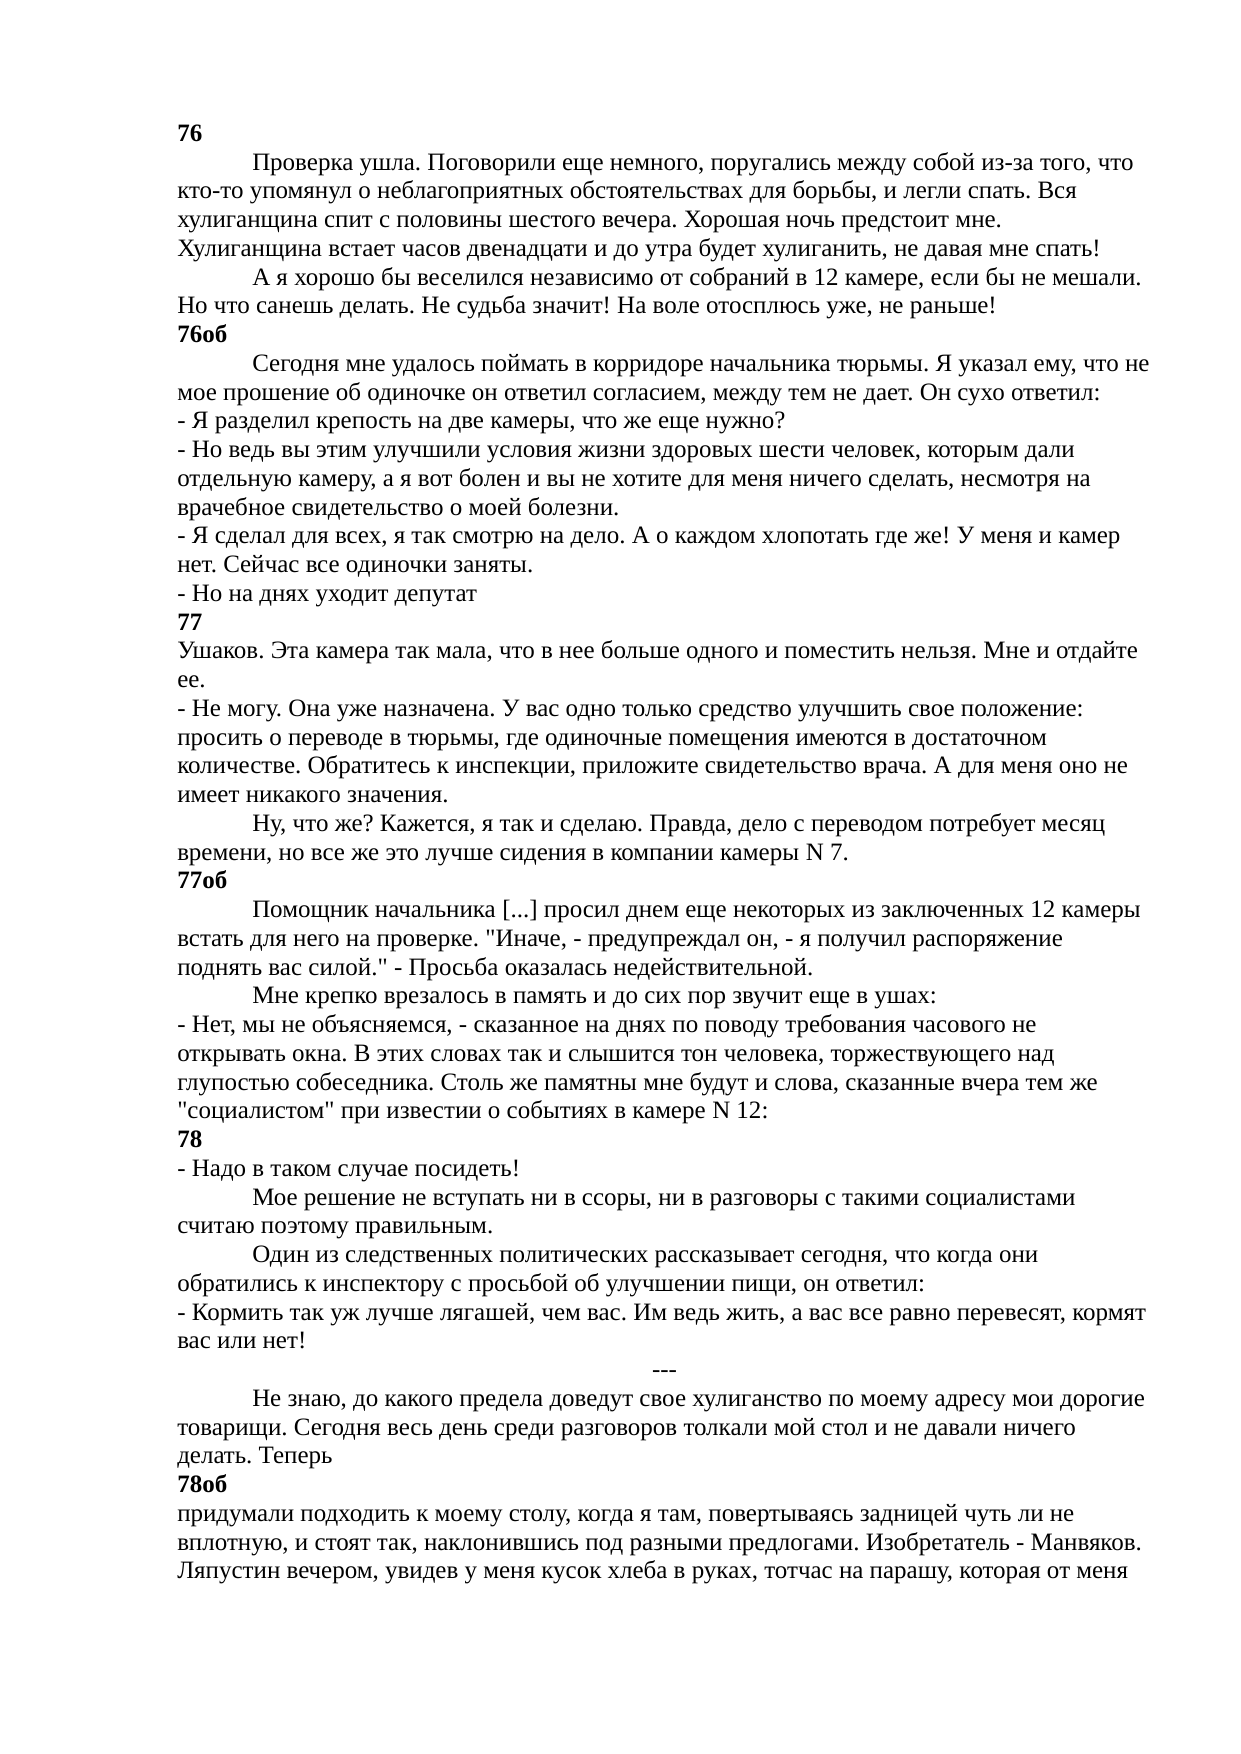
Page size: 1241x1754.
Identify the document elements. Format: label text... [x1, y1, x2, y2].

text Помощник начальника [...] просил днем еще некоторых из заключенных 12 камеры встать для него на проверке. "Иначе, - предупреждал он, - я получил распоряжение поднять вас силой." - Просьба оказалась недействительной. [177, 894, 1152, 981]
text - Я разделил крепость на две камеры, что же еще нужно? [177, 406, 1152, 434]
text Не знаю, до какого предела доведут свое хулиганство по моему адресу мои дорогие товарищи. Сегодня весь день среди разговоров толкали мой стол и не давали ничего делать. Теперь [177, 1383, 1152, 1469]
text Мое решение не вступать ни в ссоры, ни в разговоры с такими социалистами считаю поэтому правильным. [177, 1182, 1152, 1239]
text придумали подходить к моему столу, когда я там, повертываясь задницей чуть ли не вплотную, и стоят так, наклонившись под разными предлогами. Изобретатель - Манвяков. Ляпустин вечером, увидев у меня кусок хлеба в руках, тотчас на парашу, которая от меня [177, 1498, 1152, 1584]
text Ну, что же? Кажется, я так и сделаю. Правда, дело с переводом потребует месяц времени, но все же это лучше сидения в компании камеры N 7. [177, 808, 1152, 866]
text Ушаков. Эта камера так мала, что в нее больше одного и поместить нельзя. Мне и отдайте ее. [177, 636, 1152, 693]
text 76об [177, 319, 1152, 348]
text 76 [177, 118, 1152, 147]
text Проверка ушла. Поговорили еще немного, поругались между собой из-за того, что кто-то упомянул о неблагоприятных обстоятельствах для борьбы, и легли спать. Вся хулиганщина спит с половины шестого вечера. Хорошая ночь предстоит мне. Хулиганщина встает часов двенадцати и до утра будет хулиганить, не давая мне спать! [177, 147, 1152, 262]
text 78об [177, 1469, 1152, 1498]
text Мне крепко врезалось в память и до сих пор звучит еще в ушах: [177, 981, 1152, 1009]
text Сегодня мне удалось поймать в корридоре начальника тюрьмы. Я указал ему, что не мое прошение об одиночке он ответил согласием, между тем не дает. Он сухо ответил: [177, 348, 1152, 406]
text 77 [177, 607, 1152, 636]
text - Не могу. Она уже назначена. У вас одно только средство улучшить свое положение: просить о переводе в тюрьмы, где одиночные помещения имеются в достаточном количестве. Обратитесь к инспекции, приложите свидетельство врача. А для меня оно не имеет никакого значения. [177, 693, 1152, 808]
text - Нет, мы не объясняемся, - сказанное на днях по поводу требования часового не открывать окна. В этих словах так и слышится тон человека, торжествующего над глупостью собеседника. Столь же памятны мне будут и слова, сказанные вчера тем же "социалистом" при известии о событиях в камере N 12: [177, 1009, 1152, 1124]
text - Кормить так уж лучше лягашей, чем вас. Им ведь жить, а вас все равно перевесят, кормят вас или нет! [177, 1297, 1152, 1354]
text А я хорошо бы веселился независимо от собраний в 12 камере, если бы не мешали. Но что санешь делать. Не судьба значит! На воле отосплюсь уже, не раньше! [177, 262, 1152, 319]
text - Надо в таком случае посидеть! [177, 1153, 1152, 1182]
text 78 [177, 1124, 1152, 1153]
text Один из следственных политических рассказывает сегодня, что когда они обратились к инспектору с просьбой об улучшении пищи, он ответил: [177, 1239, 1152, 1297]
text - Но на днях уходит депутат [177, 578, 1152, 607]
text - Я сделал для всех, я так смотрю на дело. А о каждом хлопотать где же! У меня и камер нет. Сейчас все одиночки заняты. [177, 521, 1152, 578]
text --- [177, 1354, 1152, 1383]
text - Но ведь вы этим улучшили условия жизни здоровых шести человек, которым дали отдельную камеру, а я вот болен и вы не хотите для меня ничего сделать, несмотря на врачебное свидетельство о моей болезни. [177, 434, 1152, 521]
text 77об [177, 866, 1152, 894]
